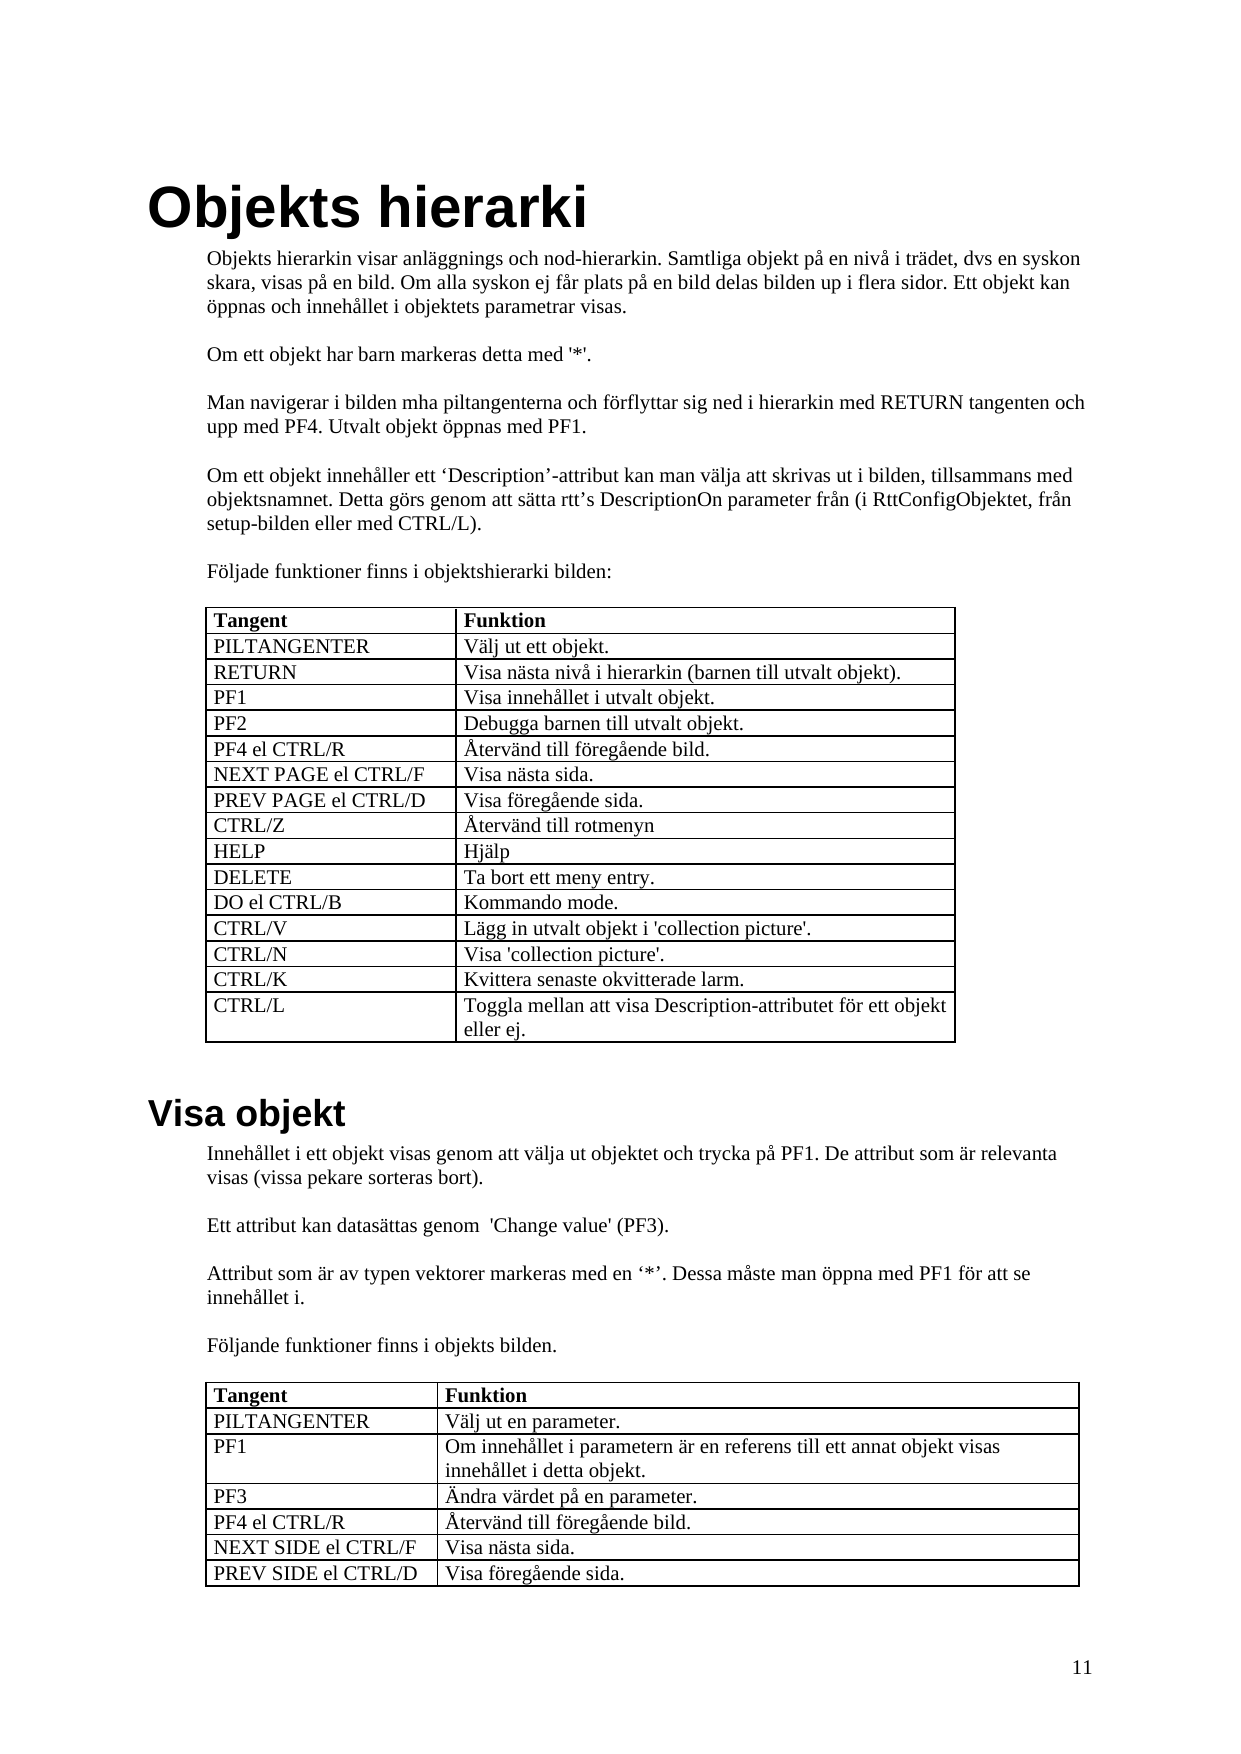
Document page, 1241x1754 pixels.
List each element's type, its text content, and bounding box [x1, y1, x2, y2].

table_cell Visa nästa sida. [457, 762, 954, 786]
table_cell PREV SIDE el CTRL/D [207, 1561, 437, 1585]
table_cell PILTANGENTER [207, 634, 455, 658]
table_cell PILTANGENTER [207, 1409, 437, 1433]
text Innehållet i ett objekt visas genom att välja ut objektet och trycka på PF1. De attribut som är relevanta visas (vissa pekare sorteras bort). [207, 1141, 1093, 1189]
text Attribut som är av typen vektorer markeras med en ‘*’. Dessa måste man öppna med PF1 för att se innehållet i. [207, 1261, 1093, 1309]
table_cell PF1 [207, 1435, 437, 1482]
text Ett attribut kan datasättas genom 'Change value' (PF3). [207, 1213, 1093, 1237]
table_cell NEXT SIDE el CTRL/F [207, 1535, 437, 1559]
table_header Tangent [207, 1383, 437, 1407]
table_cell Toggla mellan att visa Description-attributet för ett objekt eller ej. [457, 993, 954, 1041]
table_cell Kvittera senaste okvitterade larm. [457, 967, 954, 991]
table_cell CTRL/Z [207, 813, 455, 837]
table_cell PF1 [207, 685, 455, 709]
table_cell Visa 'collection picture'. [457, 942, 954, 966]
table_cell Visa föregående sida. [438, 1561, 1078, 1585]
table_cell HELP [207, 839, 455, 863]
text Objekts hierarkin visar anläggnings och nod-hierarkin. Samtliga objekt på en nivå i trädet, dvs en syskon skara, visas på en bild. Om alla syskon ej får plats på en bild delas bilden up i flera sidor. Ett objekt kan öppnas och innehållet i objektets parametrar visas. [207, 246, 1093, 318]
table_cell DO el CTRL/B [207, 890, 455, 914]
table_cell Debugga barnen till utvalt objekt. [457, 711, 954, 735]
table_cell Ändra värdet på en parameter. [438, 1484, 1078, 1508]
table_cell CTRL/V [207, 916, 455, 940]
table_header Funktion [457, 608, 954, 632]
text Om ett objekt har barn markeras detta med '*'. [207, 342, 1093, 366]
table_cell Ta bort ett meny entry. [457, 865, 954, 889]
table_cell Om innehållet i parametern är en referens till ett annat objekt visas innehållet i detta objekt. [438, 1435, 1078, 1482]
table_cell DELETE [207, 865, 455, 889]
table_cell Visa föregående sida. [457, 788, 954, 812]
text Om ett objekt innehåller ett ‘Description’-attribut kan man välja att skrivas ut i bilden, tillsammans med objektsnamnet. Detta görs genom att sätta rtt’s DescriptionOn parameter från (i RttConfigObjektet, från setup-bilden eller med CTRL/L). [207, 462, 1093, 535]
table_cell CTRL/N [207, 942, 455, 966]
table_cell NEXT PAGE el CTRL/F [207, 762, 455, 786]
table_cell Återvänd till föregående bild. [457, 737, 954, 761]
subtitle Objekts hierarki [148, 173, 1093, 240]
table_cell Kommando mode. [457, 890, 954, 914]
table_cell Återvänd till föregående bild. [438, 1510, 1078, 1534]
table_cell Visa nästa nivå i hierarkin (barnen till utvalt objekt). [457, 660, 954, 684]
table_cell CTRL/K [207, 967, 455, 991]
text Följade funktioner finns i objektshierarki bilden: [207, 559, 1093, 583]
text Följande funktioner finns i objekts bilden. [207, 1333, 1093, 1357]
table_cell CTRL/L [207, 993, 455, 1041]
table_cell RETURN [207, 660, 455, 684]
table_cell PF3 [207, 1484, 437, 1508]
table_cell Välj ut en parameter. [438, 1409, 1078, 1433]
table_header Funktion [438, 1383, 1078, 1407]
table_cell Lägg in utvalt objekt i 'collection picture'. [457, 916, 954, 940]
table_cell PF4 el CTRL/R [207, 737, 455, 761]
table_cell PF4 el CTRL/R [207, 1510, 437, 1534]
text Man navigerar i bilden mha piltangenterna och förflyttar sig ned i hierarkin med RETURN tangenten och upp med PF4. Utvalt objekt öppnas med PF1. [207, 390, 1093, 438]
table_cell Visa nästa sida. [438, 1535, 1078, 1559]
table_cell Återvänd till rotmenyn [457, 813, 954, 837]
table_cell PF2 [207, 711, 455, 735]
table_header Tangent [207, 608, 456, 632]
table_cell PREV PAGE el CTRL/D [207, 788, 455, 812]
table_cell Visa innehållet i utvalt objekt. [457, 685, 954, 709]
table_cell Välj ut ett objekt. [457, 634, 954, 658]
subtitle Visa objekt [148, 1092, 1093, 1135]
table_cell Hjälp [457, 839, 954, 863]
